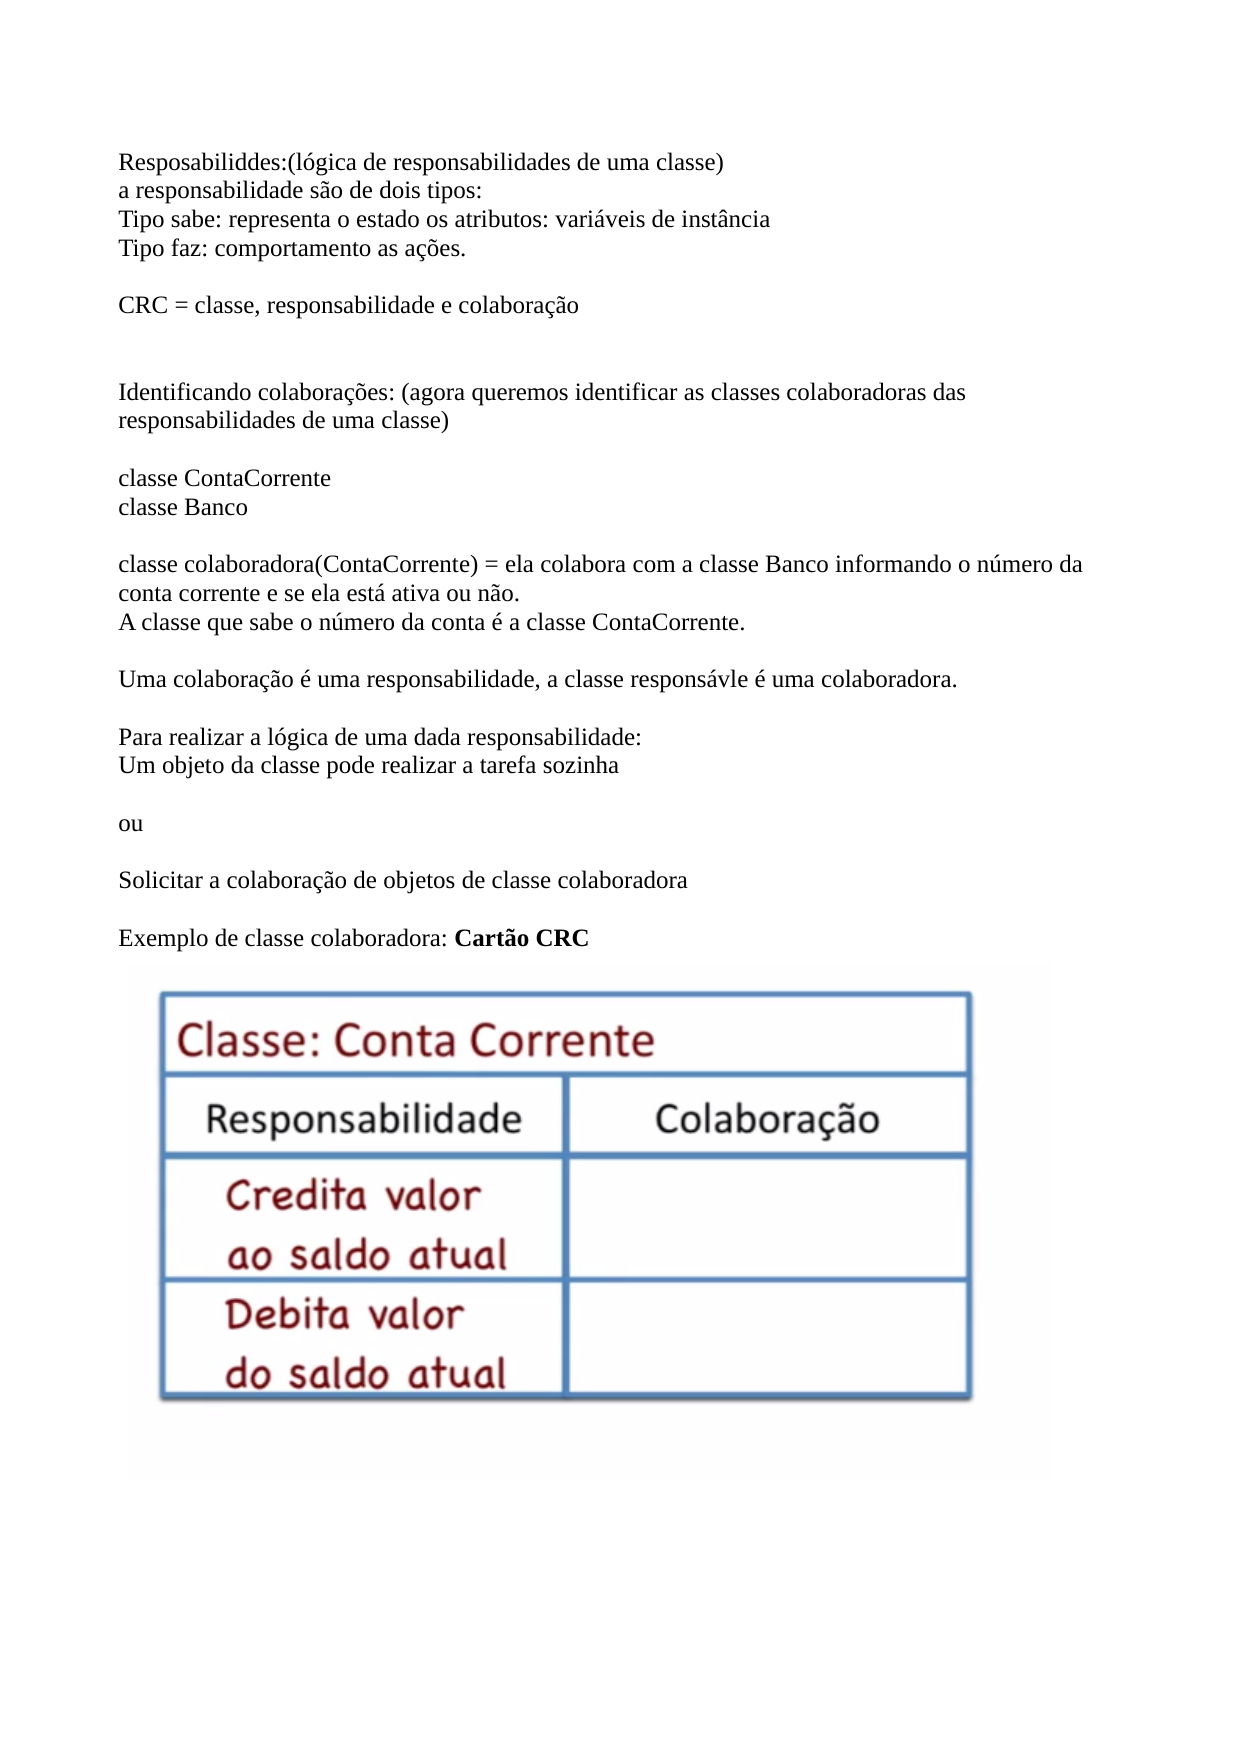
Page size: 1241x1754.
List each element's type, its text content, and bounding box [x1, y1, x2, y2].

text Solicitar a colaboração de objetos de classe colaboradora [118, 866, 1122, 894]
text classe Banco [118, 492, 1122, 521]
text Tipo faz: comportamento as ações. [118, 233, 1122, 262]
text a responsabilidade são de dois tipos: [118, 176, 1122, 204]
text Identificando colaborações: (agora queremos identificar as classes colaboradoras das responsabilidades de uma classe) [118, 377, 1122, 434]
text Um objeto da classe pode realizar a tarefa sozinha [118, 751, 1122, 779]
text A classe que sabe o número da conta é a classe ContaCorrente. [118, 607, 1122, 636]
text classe colaboradora(ContaCorrente) = ela colabora com a classe Banco informando o número da conta corrente e se ela está ativa ou não. [118, 549, 1122, 607]
text Resposabiliddes:(lógica de responsabilidades de uma classe) [118, 147, 1122, 176]
text Tipo sabe: representa o estado os atributos: variáveis de instância [118, 204, 1122, 233]
text ou [118, 808, 1122, 837]
text CRC = classe, responsabilidade e colaboração [118, 291, 1122, 319]
text classe ContaCorrente [118, 463, 1122, 492]
text Exemplo de classe colaboradora: Cartão CRC [118, 923, 1122, 952]
text Uma colaboração é uma responsabilidade, a classe responsávle é uma colaboradora. [118, 664, 1122, 693]
text Para realizar a lógica de uma dada responsabilidade: [118, 722, 1122, 751]
picture [127, 962, 1051, 1480]
